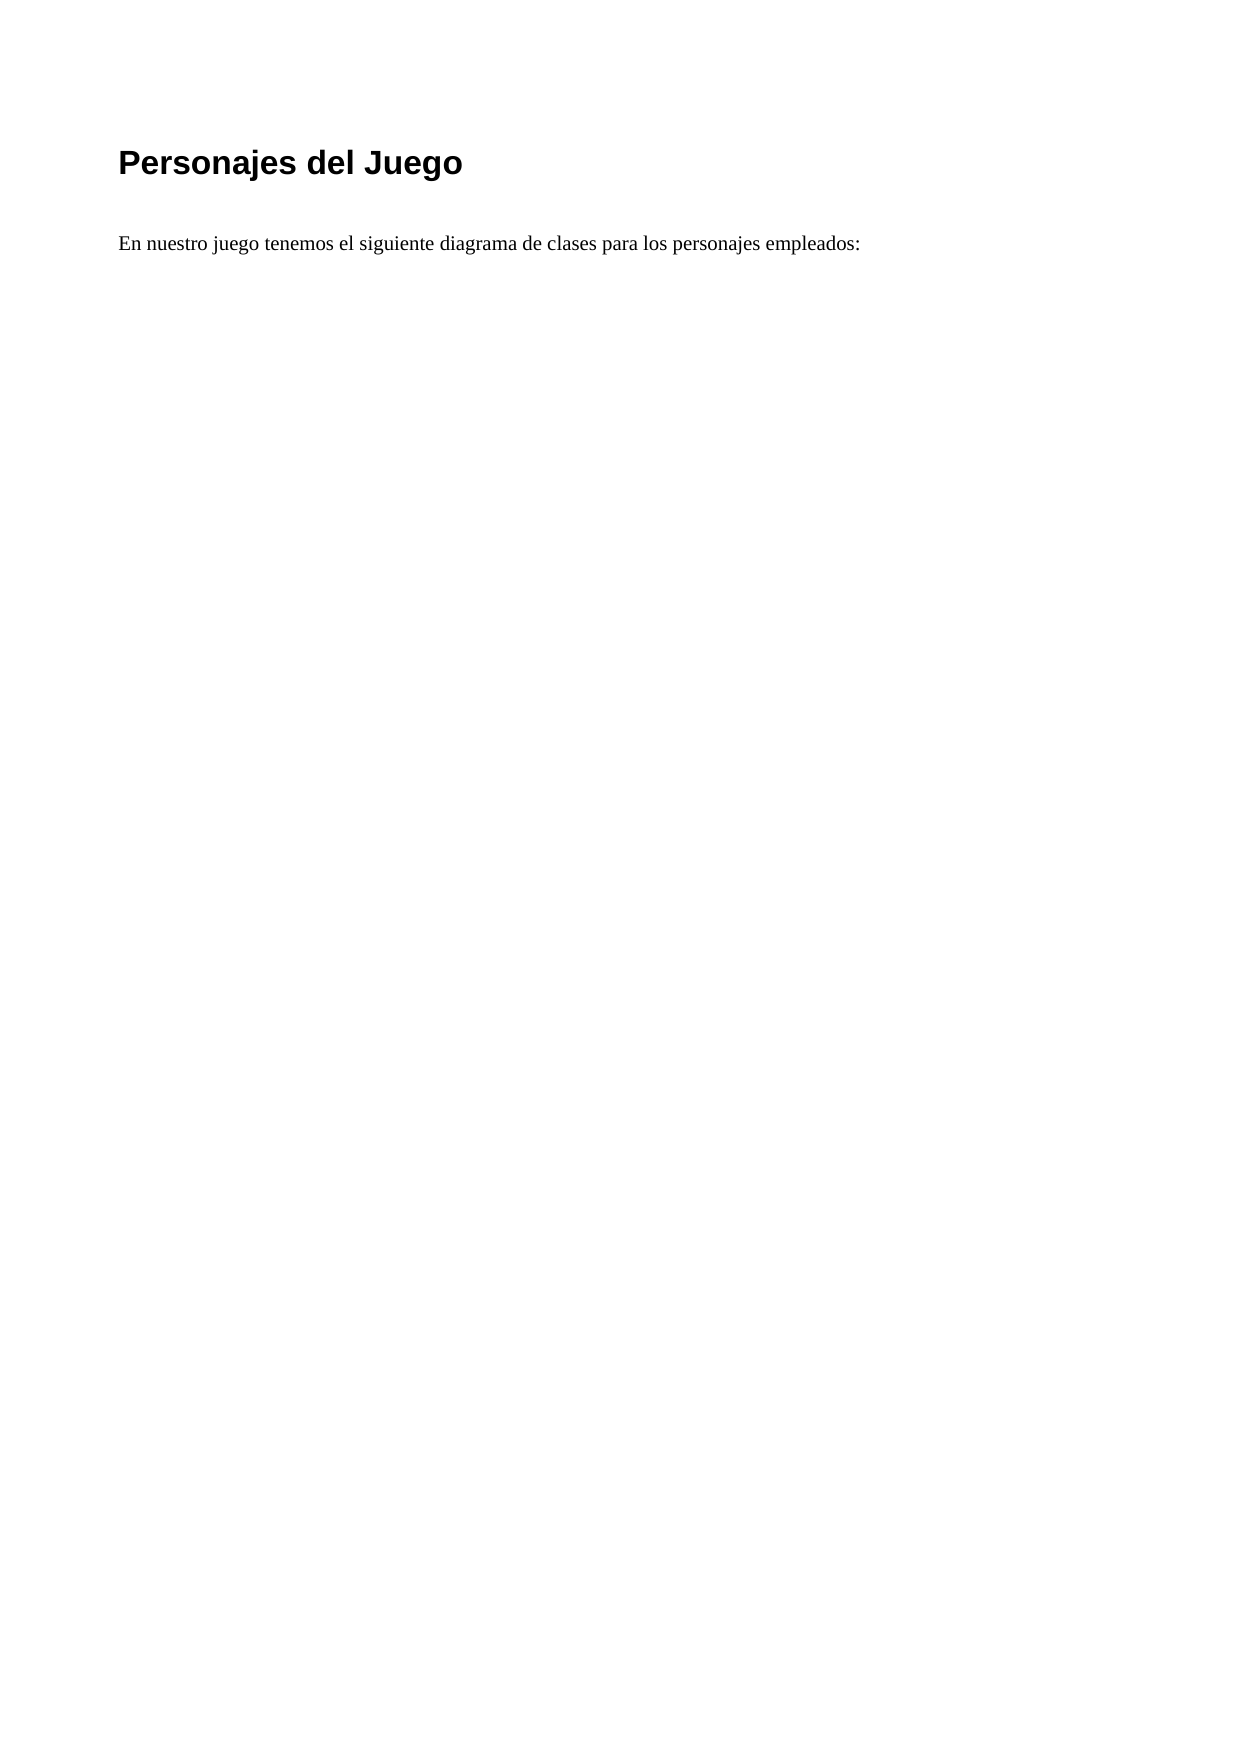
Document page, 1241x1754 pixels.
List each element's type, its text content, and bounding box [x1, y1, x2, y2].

subtitle Personajes del Juego [118, 143, 1122, 182]
text En nuestro juego tenemos el siguiente diagrama de clases para los personajes empleados: [118, 231, 1122, 255]
